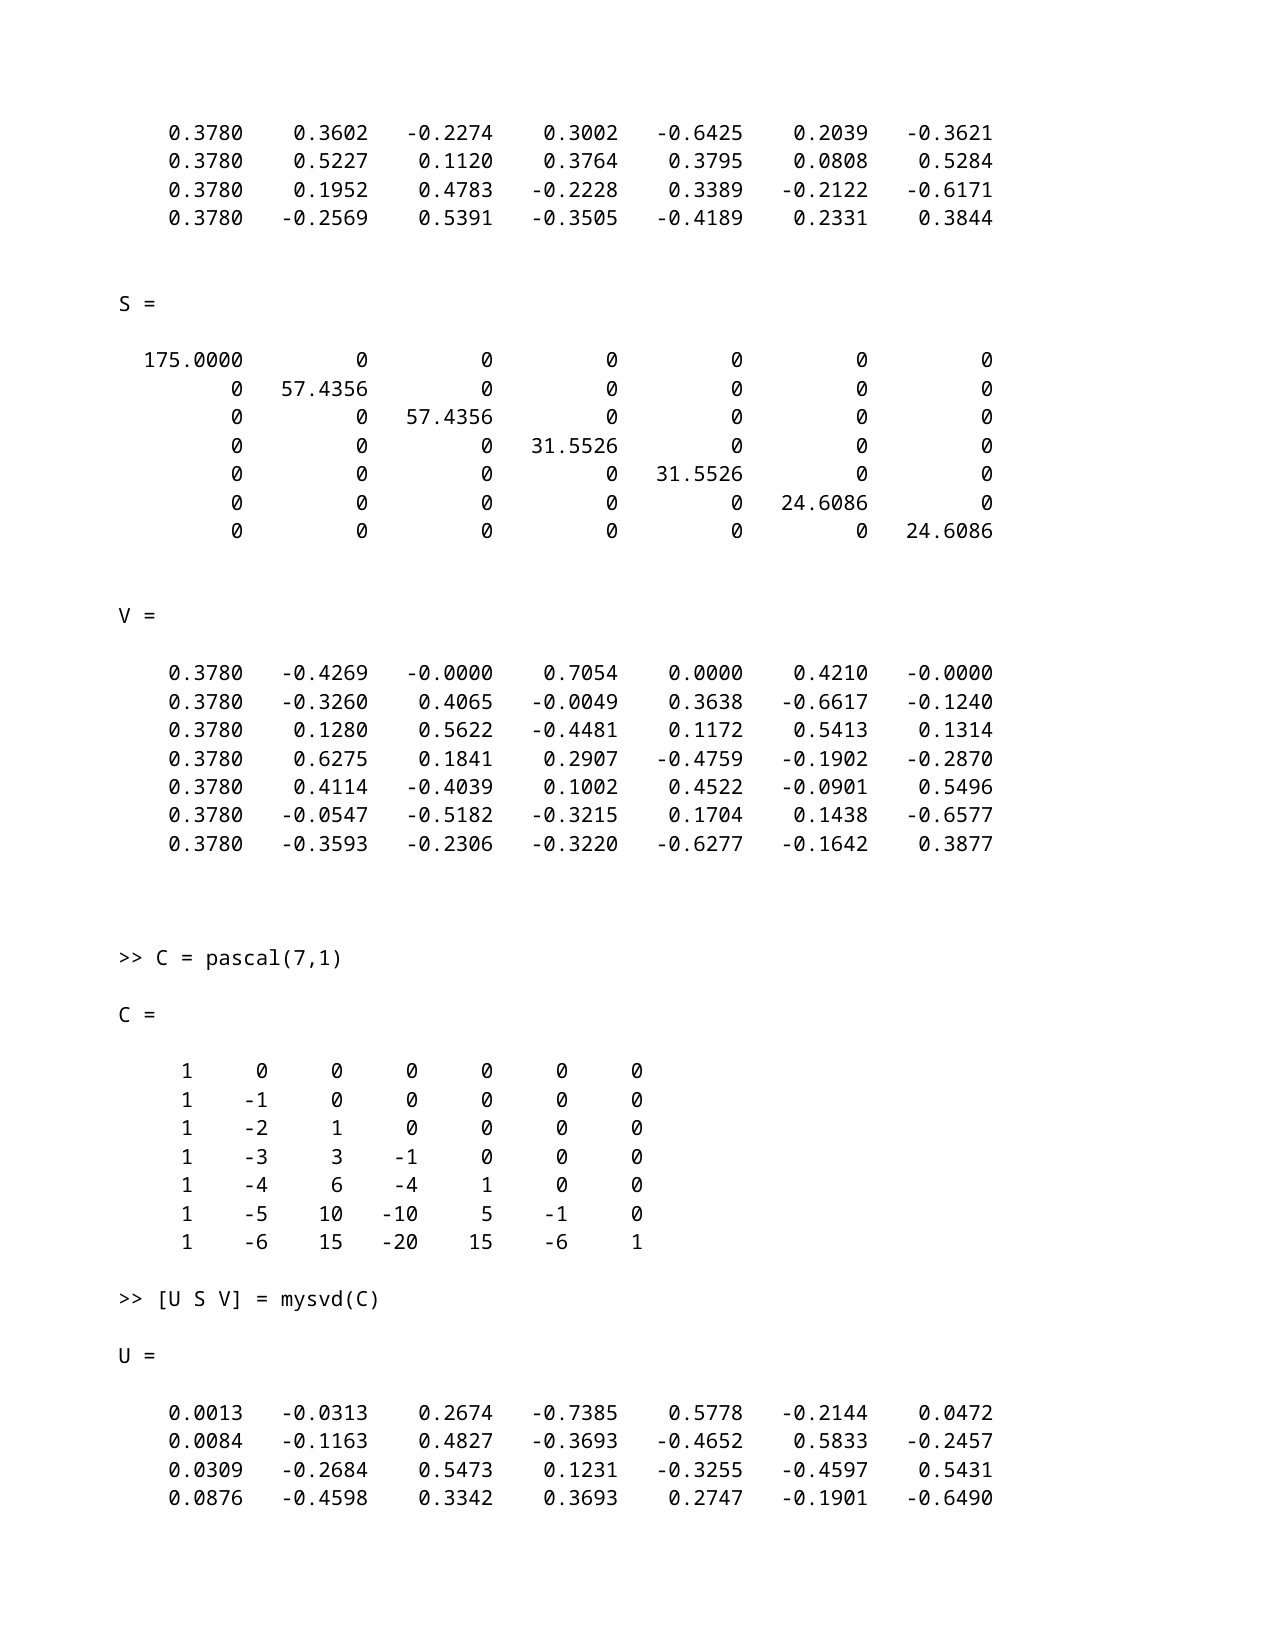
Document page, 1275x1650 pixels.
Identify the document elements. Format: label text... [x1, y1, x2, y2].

text 0.3780 0.4114 -0.4039 0.1002 0.4522 -0.0901 0.5496 [118, 772, 1157, 801]
text 0 0 0 0 31.5526 0 0 [118, 459, 1157, 488]
text 0.3780 0.1280 0.5622 -0.4481 0.1172 0.5413 0.1314 [118, 715, 1157, 744]
text 0 0 0 0 0 24.6086 0 [118, 488, 1157, 516]
text 0 0 57.4356 0 0 0 0 [118, 402, 1157, 431]
text 175.0000 0 0 0 0 0 0 [118, 346, 1157, 374]
text >> C = pascal(7,1) [118, 943, 1157, 971]
text >> [U S V] = mysvd(C) [118, 1284, 1157, 1312]
text 1 -1 0 0 0 0 0 [118, 1085, 1157, 1113]
text 1 -4 6 -4 1 0 0 [118, 1170, 1157, 1199]
text 0.3780 -0.3260 0.4065 -0.0049 0.3638 -0.6617 -0.1240 [118, 687, 1157, 715]
text 1 -3 3 -1 0 0 0 [118, 1142, 1157, 1170]
text 1 -5 10 -10 5 -1 0 [118, 1199, 1157, 1227]
text U = [118, 1341, 1157, 1369]
text 0.3780 -0.0547 -0.5182 -0.3215 0.1704 0.1438 -0.6577 [118, 801, 1157, 829]
text C = [118, 1000, 1157, 1028]
text 0.0084 -0.1163 0.4827 -0.3693 -0.4652 0.5833 -0.2457 [118, 1426, 1157, 1455]
text 1 0 0 0 0 0 0 [118, 1057, 1157, 1085]
text 0.3780 0.6275 0.1841 0.2907 -0.4759 -0.1902 -0.2870 [118, 744, 1157, 772]
text 0.3780 0.3602 -0.2274 0.3002 -0.6425 0.2039 -0.3621 [118, 118, 1157, 147]
text S = [118, 289, 1157, 317]
text 0 0 0 31.5526 0 0 0 [118, 431, 1157, 459]
text V = [118, 602, 1157, 630]
text 0.0876 -0.4598 0.3342 0.3693 0.2747 -0.1901 -0.6490 [118, 1483, 1157, 1512]
text 0.3780 -0.2569 0.5391 -0.3505 -0.4189 0.2331 0.3844 [118, 203, 1157, 232]
text 0.3780 -0.3593 -0.2306 -0.3220 -0.6277 -0.1642 0.3877 [118, 829, 1157, 857]
text 0.3780 0.1952 0.4783 -0.2228 0.3389 -0.2122 -0.6171 [118, 175, 1157, 203]
text 0 0 0 0 0 0 24.6086 [118, 516, 1157, 545]
text 1 -6 15 -20 15 -6 1 [118, 1227, 1157, 1256]
text 0.3780 -0.4269 -0.0000 0.7054 0.0000 0.4210 -0.0000 [118, 658, 1157, 687]
text 1 -2 1 0 0 0 0 [118, 1113, 1157, 1142]
text 0.0309 -0.2684 0.5473 0.1231 -0.3255 -0.4597 0.5431 [118, 1455, 1157, 1483]
text 0.0013 -0.0313 0.2674 -0.7385 0.5778 -0.2144 0.0472 [118, 1398, 1157, 1426]
text 0 57.4356 0 0 0 0 0 [118, 374, 1157, 402]
text 0.3780 0.5227 0.1120 0.3764 0.3795 0.0808 0.5284 [118, 147, 1157, 175]
